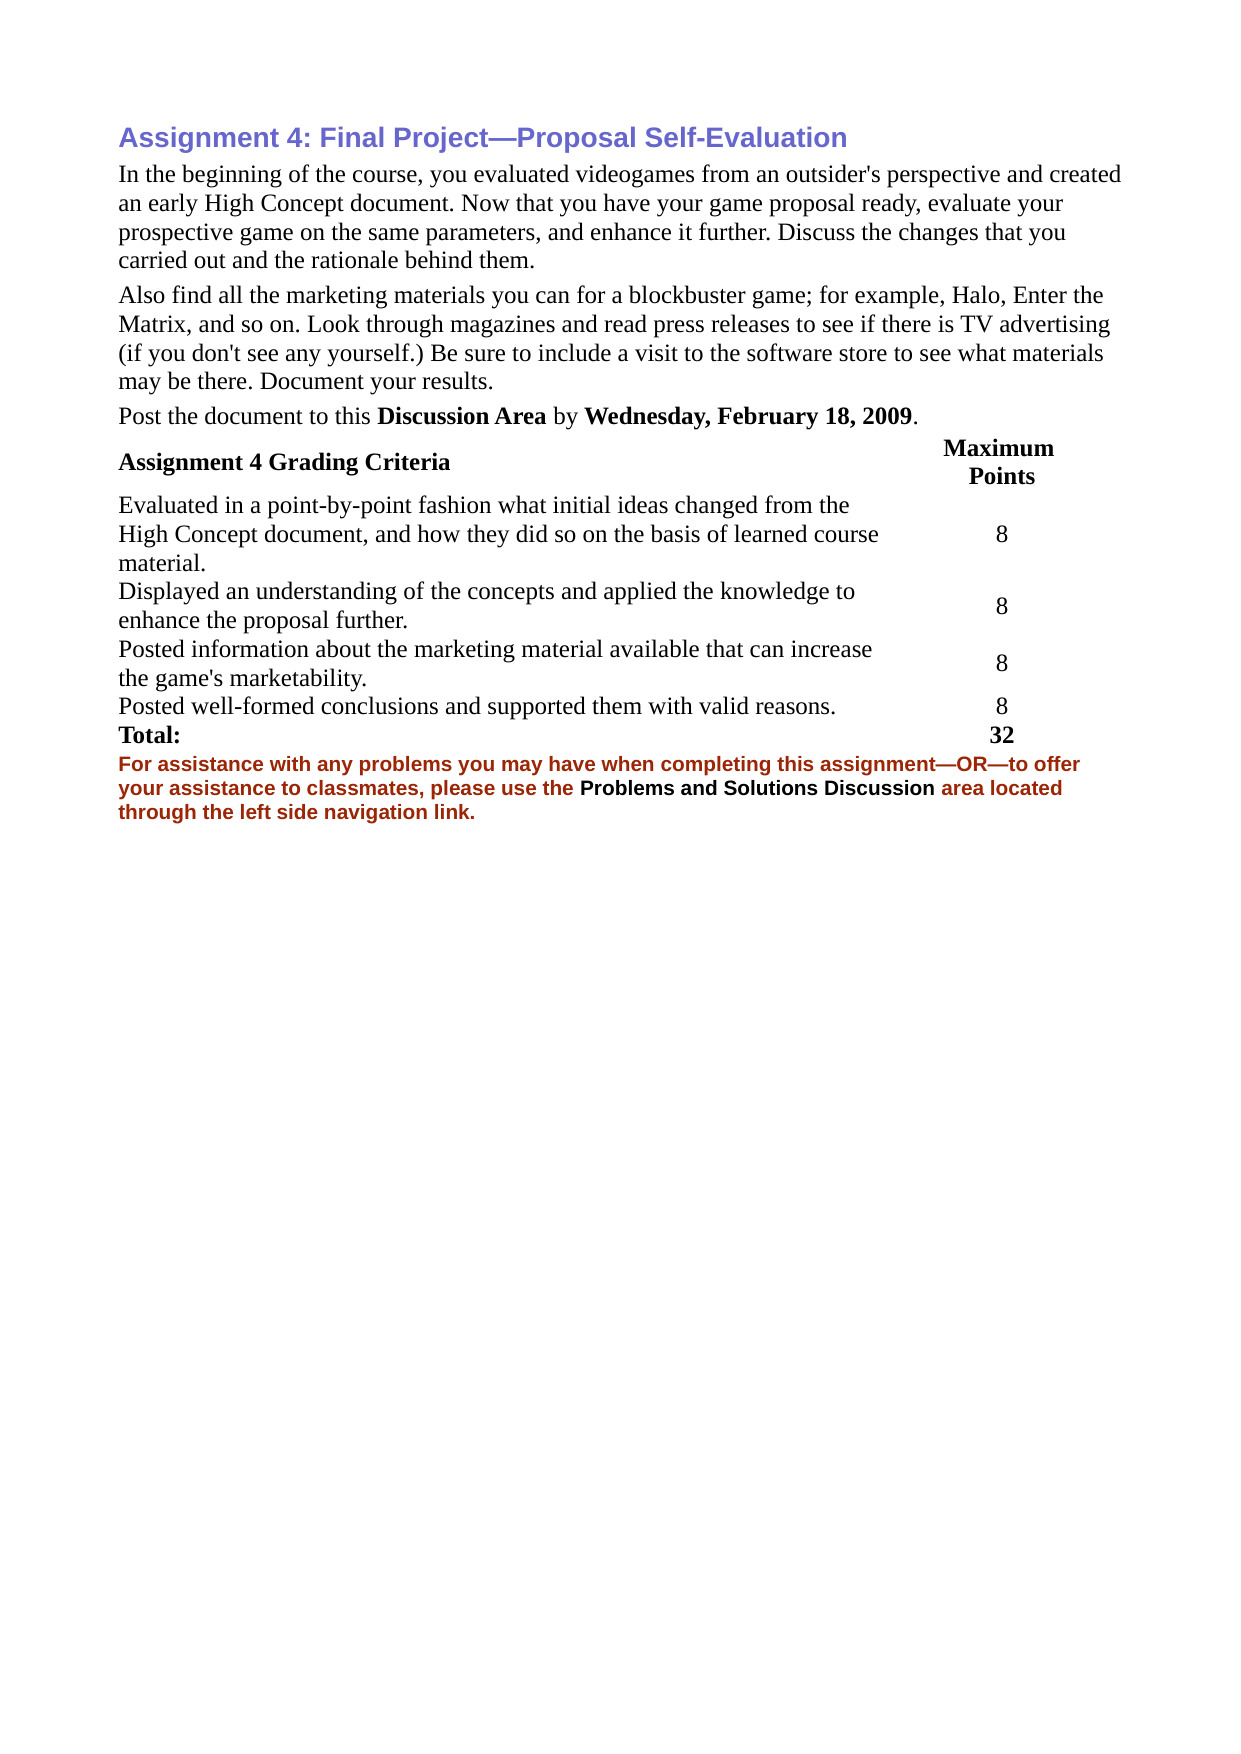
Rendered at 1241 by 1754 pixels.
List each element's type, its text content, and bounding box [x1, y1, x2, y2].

table_cell Total: [118, 720, 901, 749]
table_cell 32 [901, 720, 1102, 749]
table_cell Posted information about the marketing material available that can increase the game's marketability. [118, 634, 901, 691]
table_header Assignment 4 Grading Criteria [118, 433, 901, 490]
text Assignment 4: Final Project—Proposal Self-Evaluation [118, 121, 1122, 153]
table_cell 8 [901, 691, 1102, 720]
table_cell 8 [901, 490, 1102, 576]
table_cell Displayed an understanding of the concepts and applied the knowledge to enhance the proposal further. [118, 576, 901, 634]
text In the beginning of the course, you evaluated videogames from an outsider's perspective and created an early High Concept document. Now that you have your game proposal ready, evaluate your prospective game on the same parameters, and enhance it further. Discuss the changes that you carried out and the rationale behind them. [118, 159, 1122, 274]
table_header Maximum Points [901, 433, 1102, 490]
text Also find all the marketing materials you can for a blockbuster game; for example, Halo, Enter the Matrix, and so on. Look through magazines and read press releases to see if there is TV advertising (if you don't see any yourself.) Be sure to include a visit to the software store to see what materials may be there. Document your results. [118, 280, 1122, 395]
text For assistance with any problems you may have when completing this assignment—OR—to offer your assistance to classmates, please use the Problems and Solutions Discussion area located through the left side navigation link. [118, 752, 1122, 824]
text Post the document to this Discussion Area by Wednesday, February 18, 2009. [118, 401, 1122, 430]
table_cell 8 [901, 576, 1102, 634]
table_cell 8 [901, 634, 1102, 691]
table_cell Posted well-formed conclusions and supported them with valid reasons. [118, 691, 901, 720]
table_cell Evaluated in a point-by-point fashion what initial ideas changed from the High Concept document, and how they did so on the basis of learned course material. [118, 490, 901, 576]
